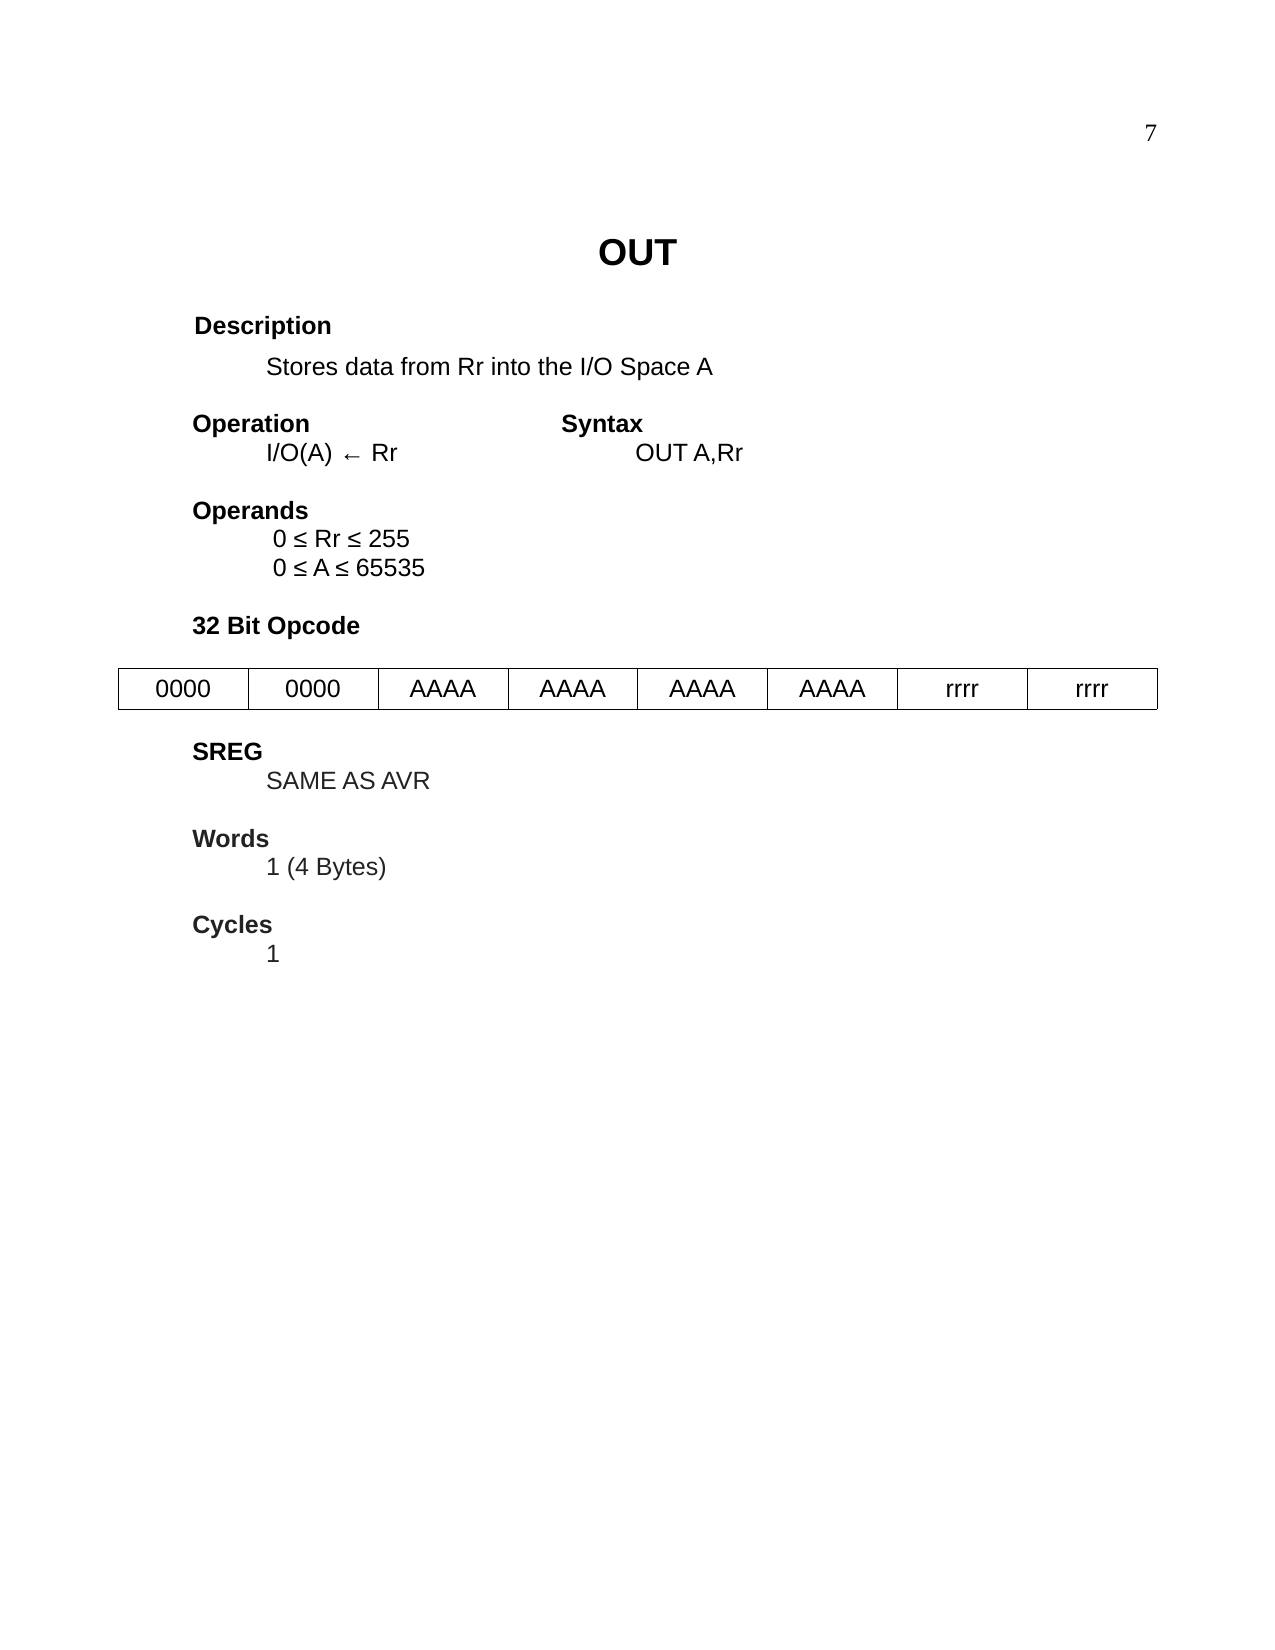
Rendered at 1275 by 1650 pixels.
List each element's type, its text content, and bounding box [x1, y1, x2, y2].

table_header 0000 [119, 669, 248, 708]
subtitle Description [118, 311, 1157, 339]
text 1 [118, 939, 1157, 967]
text SAME AS AVR [118, 766, 1157, 795]
table_header rrrr [898, 669, 1027, 708]
table_header 0000 [249, 669, 378, 708]
table_header AAAA [638, 669, 767, 708]
text Words [118, 824, 1157, 852]
text 0 ≤ A ≤ 65535 [118, 553, 1157, 582]
text I/O(A) ← Rr OUT A,Rr [118, 438, 1157, 467]
text Operation Syntax [118, 409, 1157, 438]
table_header AAAA [768, 669, 897, 708]
text Operands [118, 496, 1157, 524]
table_header rrrr [1028, 669, 1157, 708]
text 1 (4 Bytes) [118, 852, 1157, 881]
subtitle OUT [118, 230, 1157, 273]
text SREG [118, 737, 1157, 766]
text Cycles [118, 910, 1157, 939]
table_header AAAA [379, 669, 508, 708]
text 0 ≤ Rr ≤ 255 [118, 524, 1157, 553]
text Stores data from Rr into the I/O Space A [118, 352, 1157, 381]
text 32 Bit Opcode [118, 611, 1157, 639]
table_header AAAA [509, 669, 637, 708]
